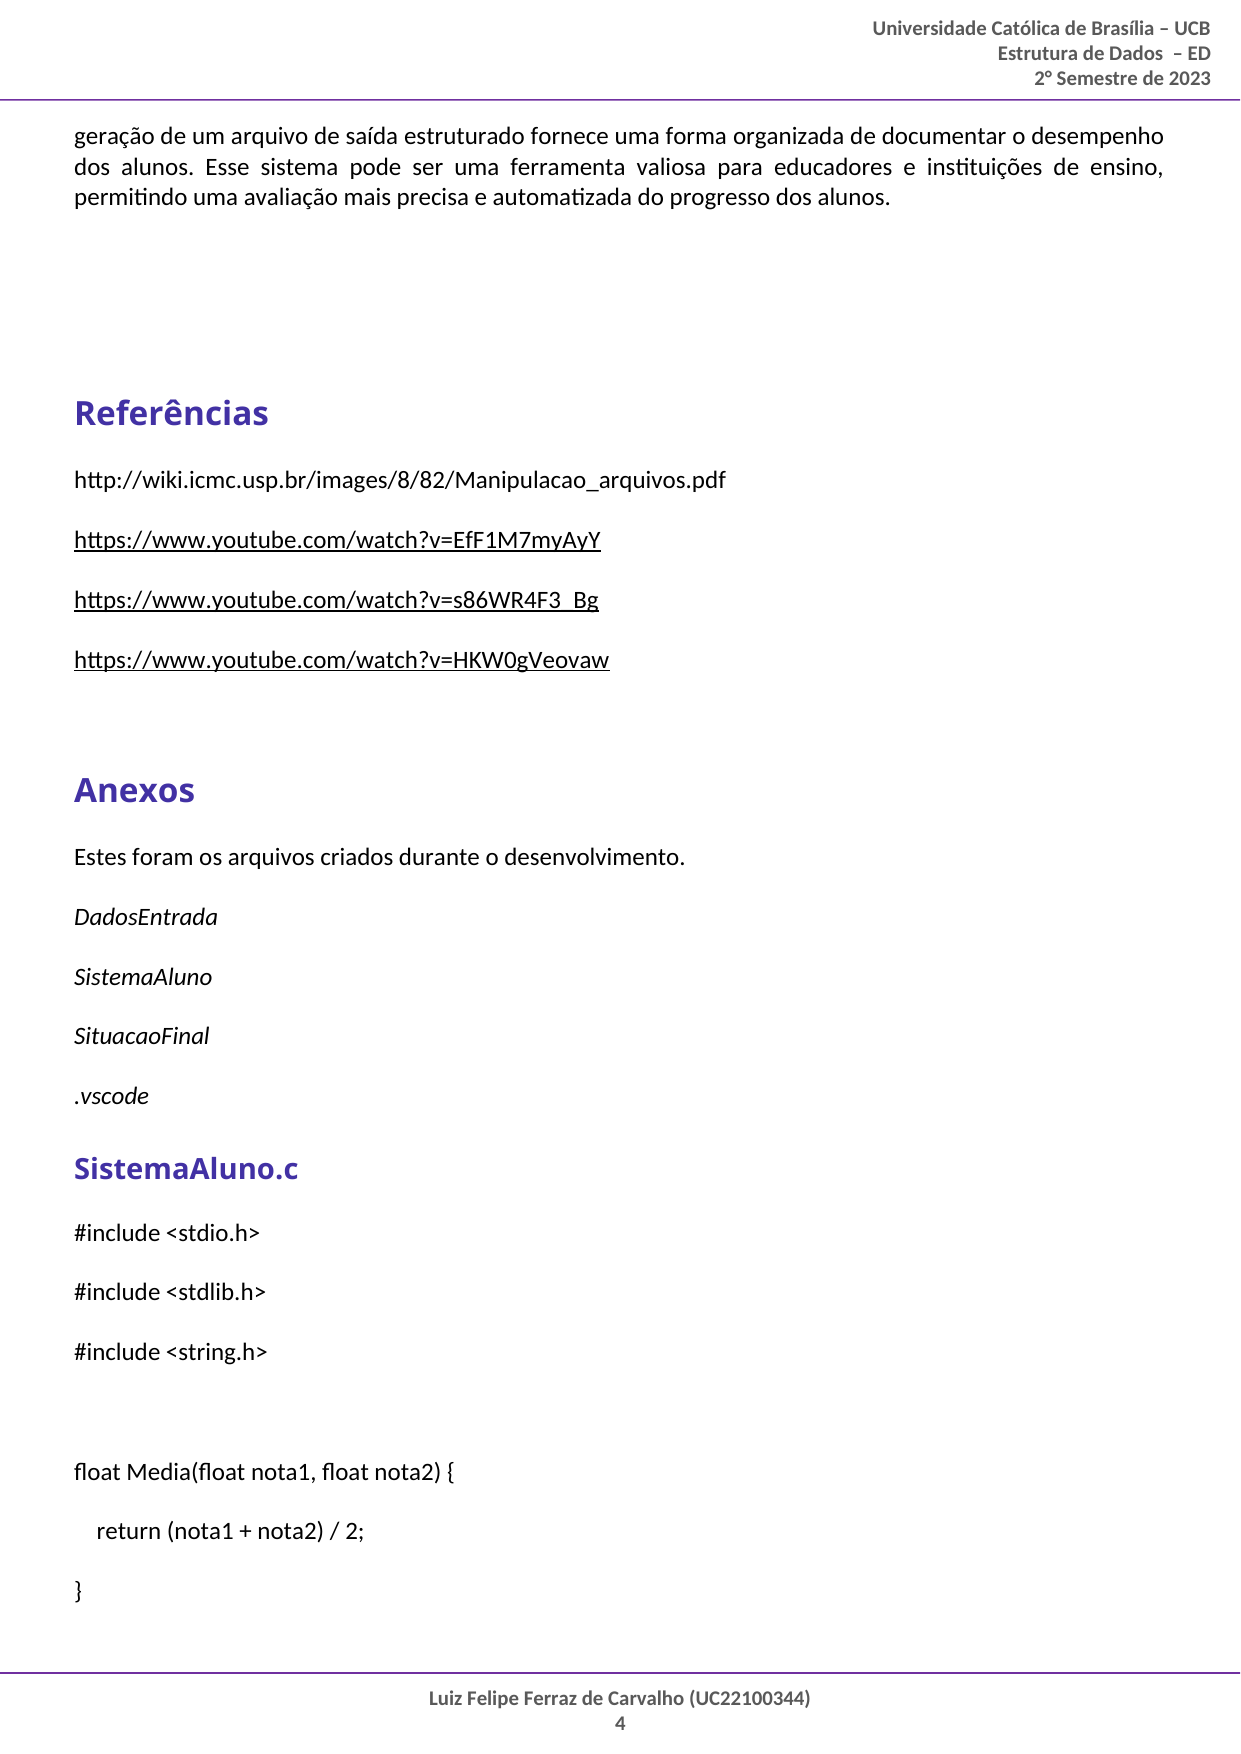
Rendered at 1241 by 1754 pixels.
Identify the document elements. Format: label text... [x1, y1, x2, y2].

text Estes foram os arquivos criados durante o desenvolvimento. [74, 841, 1166, 872]
text float Media(float nota1, float nota2) { [74, 1456, 1166, 1486]
text #include <string.h> [74, 1336, 1166, 1367]
subtitle Anexos [74, 767, 1166, 812]
text return (nota1 + nota2) / 2; [74, 1515, 1166, 1546]
text #include <stdlib.h> [74, 1277, 1166, 1307]
text SistemaAluno [74, 961, 1166, 991]
subtitle SistemaAluno.c [74, 1148, 1166, 1188]
subtitle Referências [74, 390, 1166, 436]
text #include <stdio.h> [74, 1217, 1166, 1247]
text http://wiki.icmc.usp.br/images/8/82/Manipulacao_arquivos.pdf [74, 465, 1166, 495]
text geração de um arquivo de saída estruturado fornece uma forma organizada de documentar o desempenho dos alunos. Esse sistema pode ser uma ferramenta valiosa para educadores e instituições de ensino, permitindo uma avaliação mais precisa e automatizada do progresso dos alunos. [74, 120, 1166, 212]
text https://www.youtube.com/watch?v=s86WR4F3_Bg [74, 584, 1166, 614]
text SituacaoFinal [74, 1020, 1166, 1051]
text https://www.youtube.com/watch?v=HKW0gVeovaw [74, 644, 1166, 674]
text .vscode [74, 1080, 1166, 1111]
text https://www.youtube.com/watch?v=EfF1M7myAyY [74, 524, 1166, 555]
text DadosEntrada [74, 901, 1166, 931]
text } [74, 1575, 1166, 1606]
